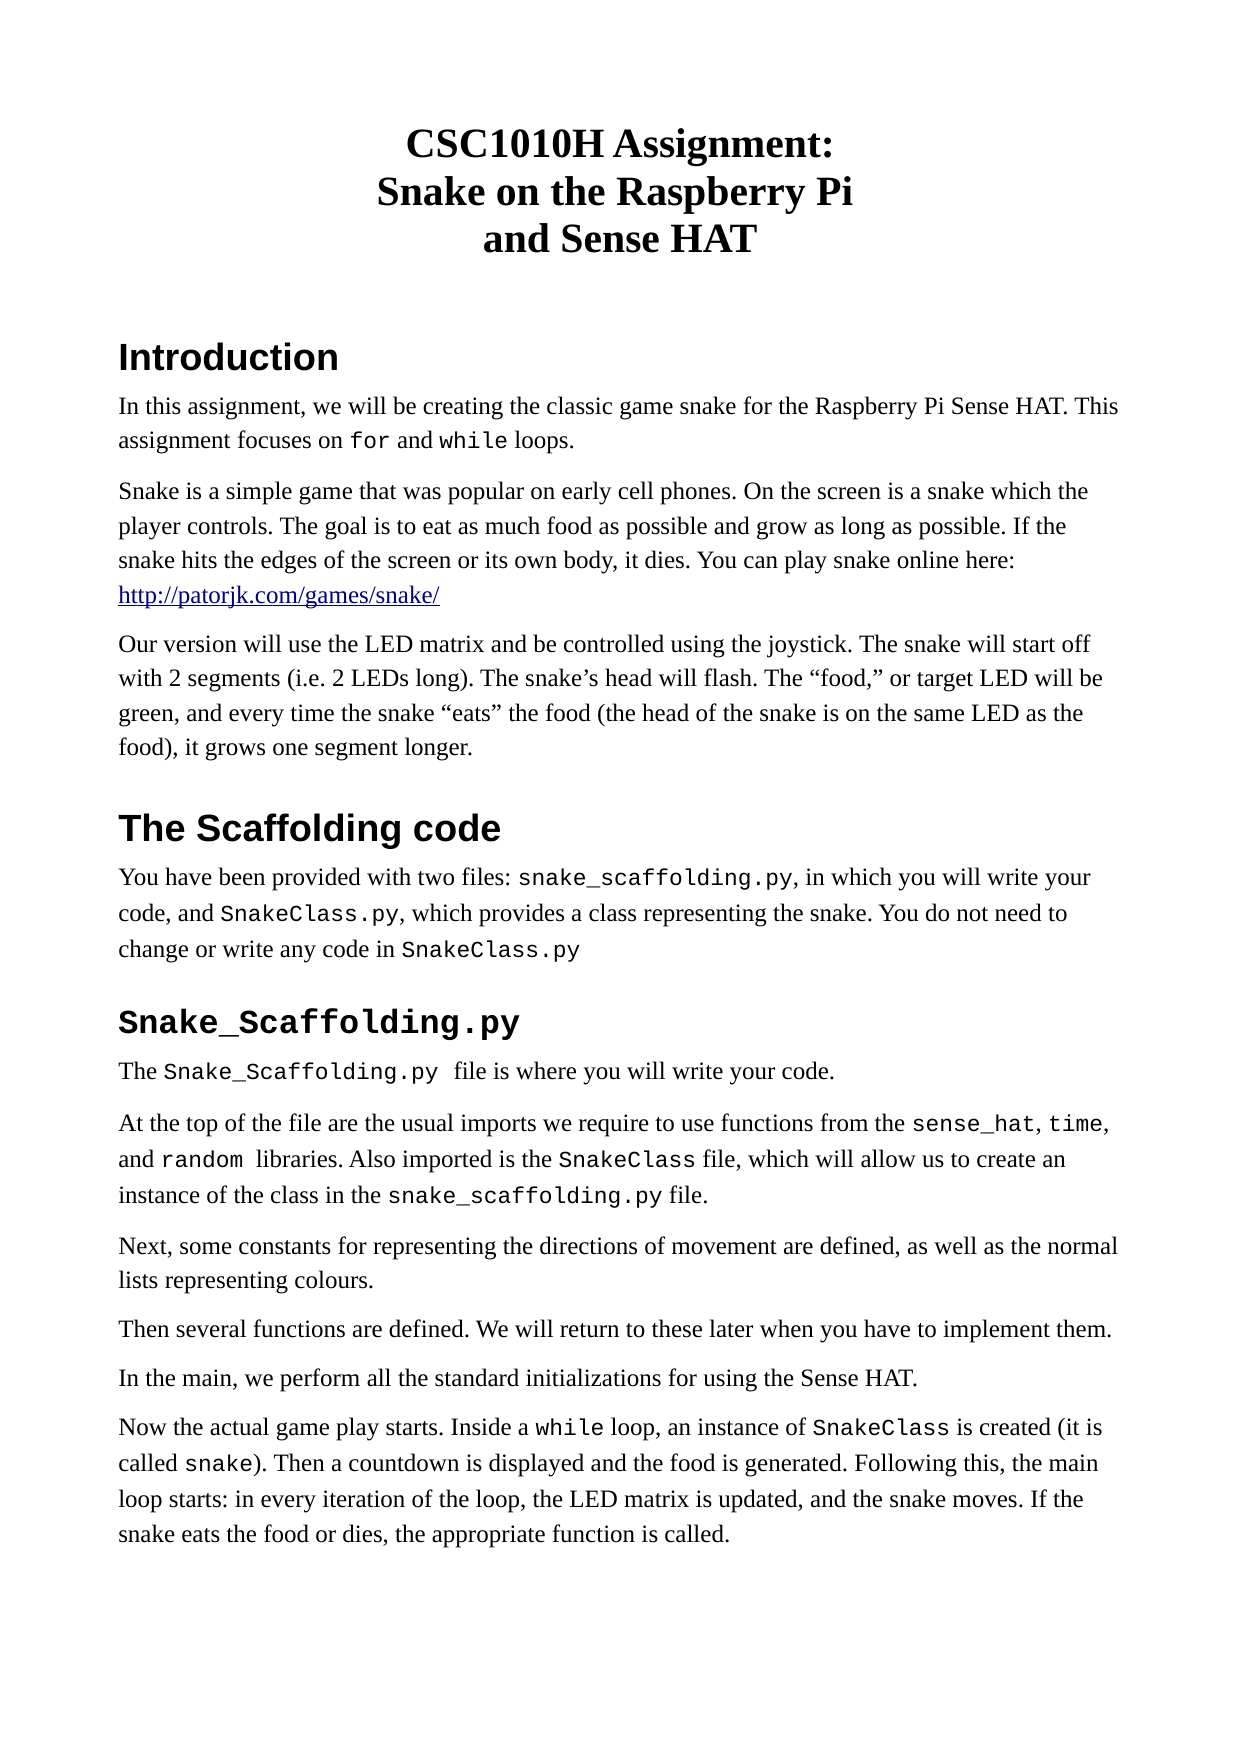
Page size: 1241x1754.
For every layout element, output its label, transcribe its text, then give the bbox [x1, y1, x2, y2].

text CSC1010H Assignment: [118, 118, 1122, 166]
text Now the actual game play starts. Inside a while loop, an instance of SnakeClass is created (it is called snake). Then a countdown is displayed and the food is generated. Following this, the main loop starts: in every iteration of the loop, the LED matrix is updated, and the snake moves. If the snake eats the food or dies, the appropriate function is called. [118, 1412, 1122, 1547]
text Next, some constants for representing the directions of movement are defined, as well as the normal lists representing colours. [118, 1231, 1122, 1294]
subtitle The Scaffolding code [118, 806, 1122, 850]
subtitle Snake_Scaffolding.py [118, 1006, 1122, 1044]
text At the top of the file are the usual imports we require to use functions from the sense_hat, time, and random libraries. Also imported is the SnakeClass file, which will allow us to create an instance of the class in the snake_scaffolding.py file. [118, 1108, 1122, 1210]
text The Snake_Scaffolding.py file is where you will write your code. [118, 1056, 1122, 1087]
text Then several functions are defined. We will return to these later when you have to implement them. [118, 1314, 1122, 1343]
text In the main, we perform all the standard initializations for using the Sense HAT. [118, 1363, 1122, 1392]
text and Sense HAT [118, 214, 1122, 262]
text You have been provided with two files: snake_scaffolding.py, in which you will write your code, and SnakeClass.py, which provides a class representing the snake. You do not need to change or write any code in SnakeClass.py [118, 862, 1122, 964]
text Snake on the Raspberry Pi [118, 166, 1122, 214]
subtitle Introduction [118, 335, 1122, 378]
text In this assignment, we will be creating the classic game snake for the Raspberry Pi Sense HAT. This assignment focuses on for and while loops. [118, 391, 1122, 456]
text Our version will use the LED matrix and be controlled using the joystick. The snake will start off with 2 segments (i.e. 2 LEDs long). The snake’s head will flash. The “food,” or target LED will be green, and every time the snake “eats” the food (the head of the snake is on the same LED as the food), it grows one segment longer. [118, 629, 1122, 761]
text Snake is a simple game that was popular on early cell phones. On the screen is a snake which the player controls. The goal is to eat as much food as possible and grow as long as possible. If the snake hits the edges of the screen or its own body, it dies. You can play snake online here: http://patorjk.com/games/snake/ [118, 476, 1122, 608]
